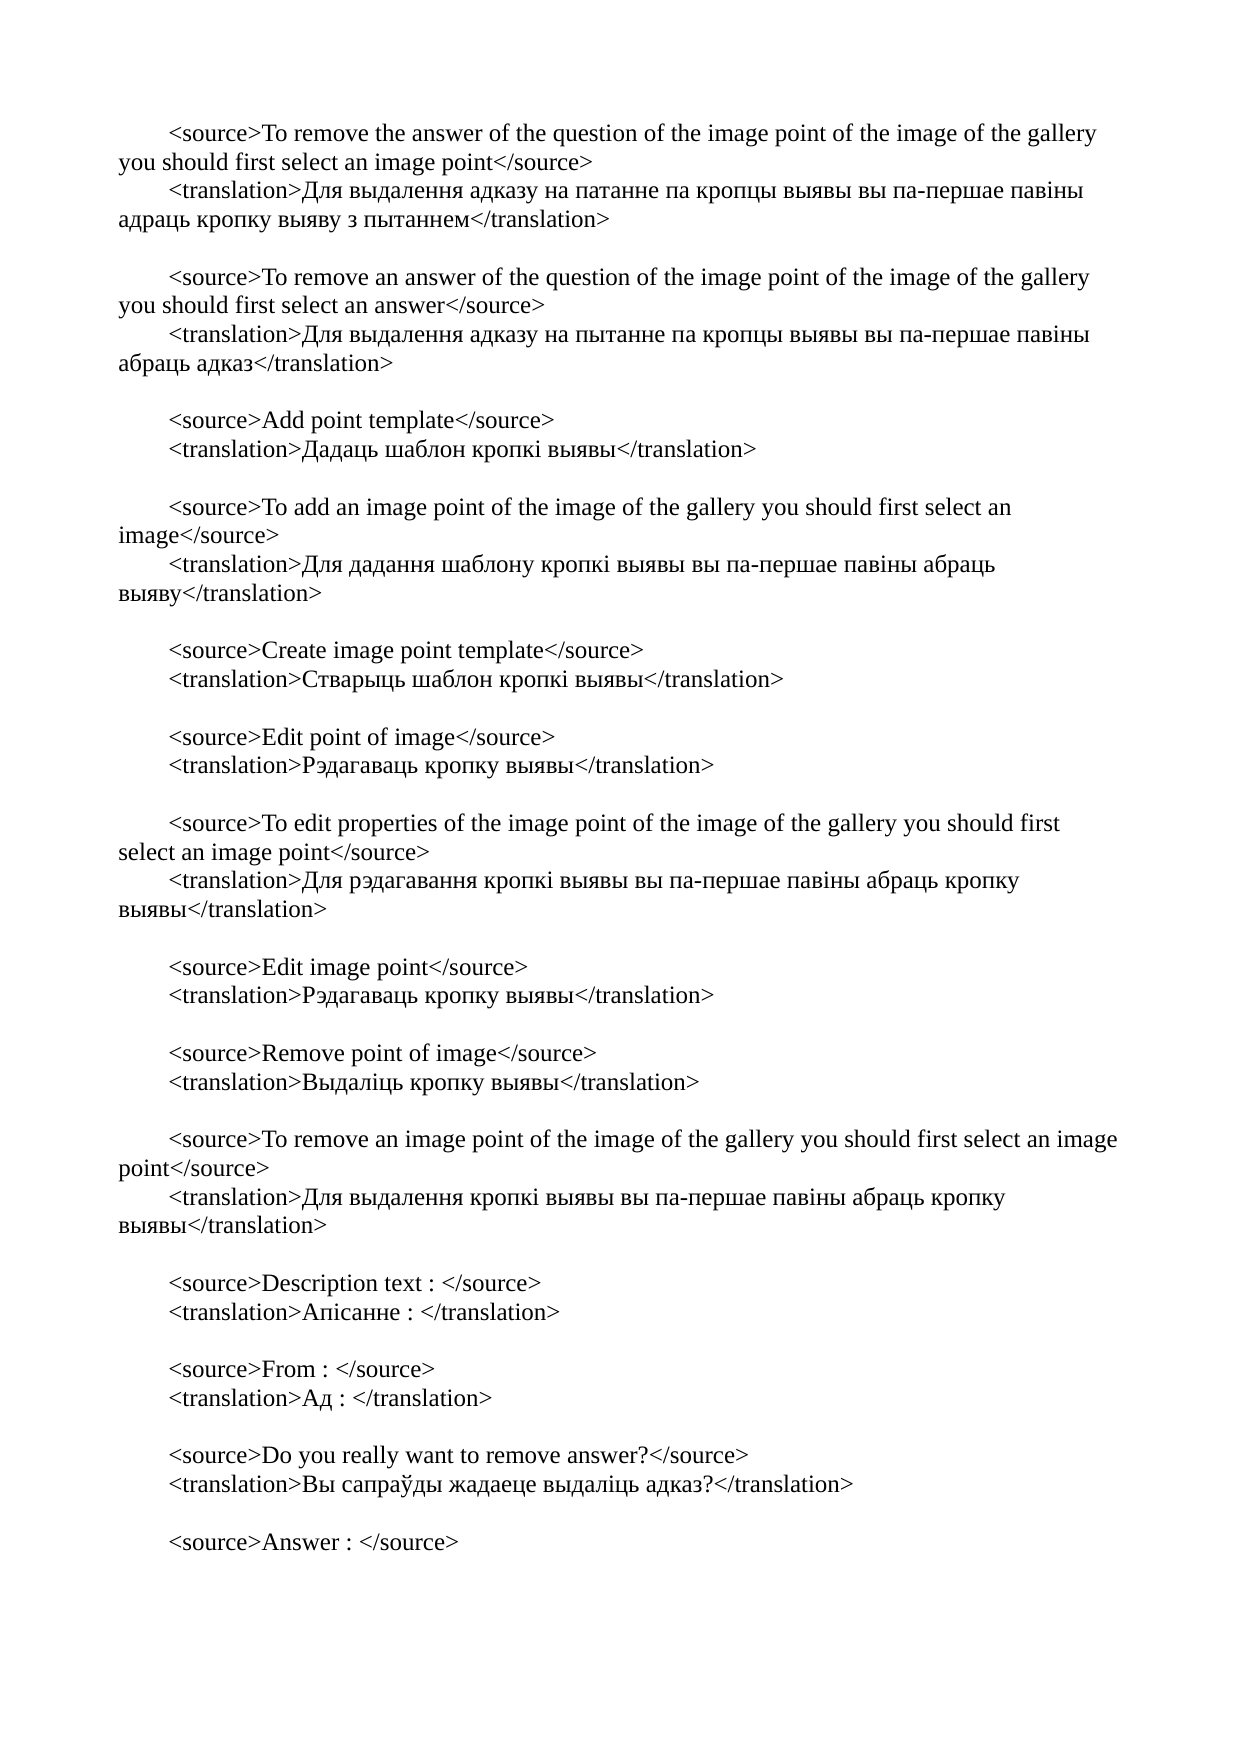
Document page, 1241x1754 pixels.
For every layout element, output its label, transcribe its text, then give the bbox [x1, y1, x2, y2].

text <source>To remove the answer of the question of the image point of the image of the gallery you should first select an image point</source> [118, 118, 1122, 176]
text <translation>Рэдагаваць кропку выявы</translation> <source>Remove point of image</source> [118, 981, 1122, 1067]
text <translation>Ад : </translation> <source>Do you really want to remove answer?</source> [118, 1383, 1122, 1469]
text <translation>Апісанне : </translation> <source>From : </source> [118, 1297, 1122, 1383]
text <translation>Рэдагаваць кропку выявы</translation> <source>To edit properties of the image point of the image of the gallery you should first select an image point</source> [118, 751, 1122, 866]
text <translation>Для выдалення адказу на патанне па кропцы выявы вы па-першае павіны адраць кропку выяву з пытаннем</translation> <source>To remove an answer of the question of the image point of the image of the gallery you should first select an answer</source> [118, 176, 1122, 319]
text <translation>Стварыць шаблон кропкі выявы</translation> <source>Edit point of image</source> [118, 664, 1122, 751]
text <translation>Для рэдагавання кропкі выявы вы па-першае павіны абраць кропку выявы</translation> <source>Edit image point</source> [118, 866, 1122, 981]
text <translation>Для выдалення адказу на пытанне па кропцы выявы вы па-першае павіны абраць адказ</translation> <source>Add point template</source> [118, 319, 1122, 434]
text <translation>Для выдалення кропкі выявы вы па-першае павіны абраць кропку выявы</translation> <source>Description text : </source> [118, 1182, 1122, 1297]
text <translation>Для дадання шаблону кропкі выявы вы па-першае павіны абраць выяву</translation> <source>Create image point template</source> [118, 549, 1122, 664]
text <translation>Дадаць шаблон кропкі выявы</translation> <source>To add an image point of the image of the gallery you should first select an image</source> [118, 434, 1122, 549]
text <translation>Вы сапраўды жадаеце выдаліць адказ?</translation> <source>Answer : </source> [118, 1469, 1122, 1556]
text <translation>Выдаліць кропку выявы</translation> <source>To remove an image point of the image of the gallery you should first select an image point</source> [118, 1067, 1122, 1182]
